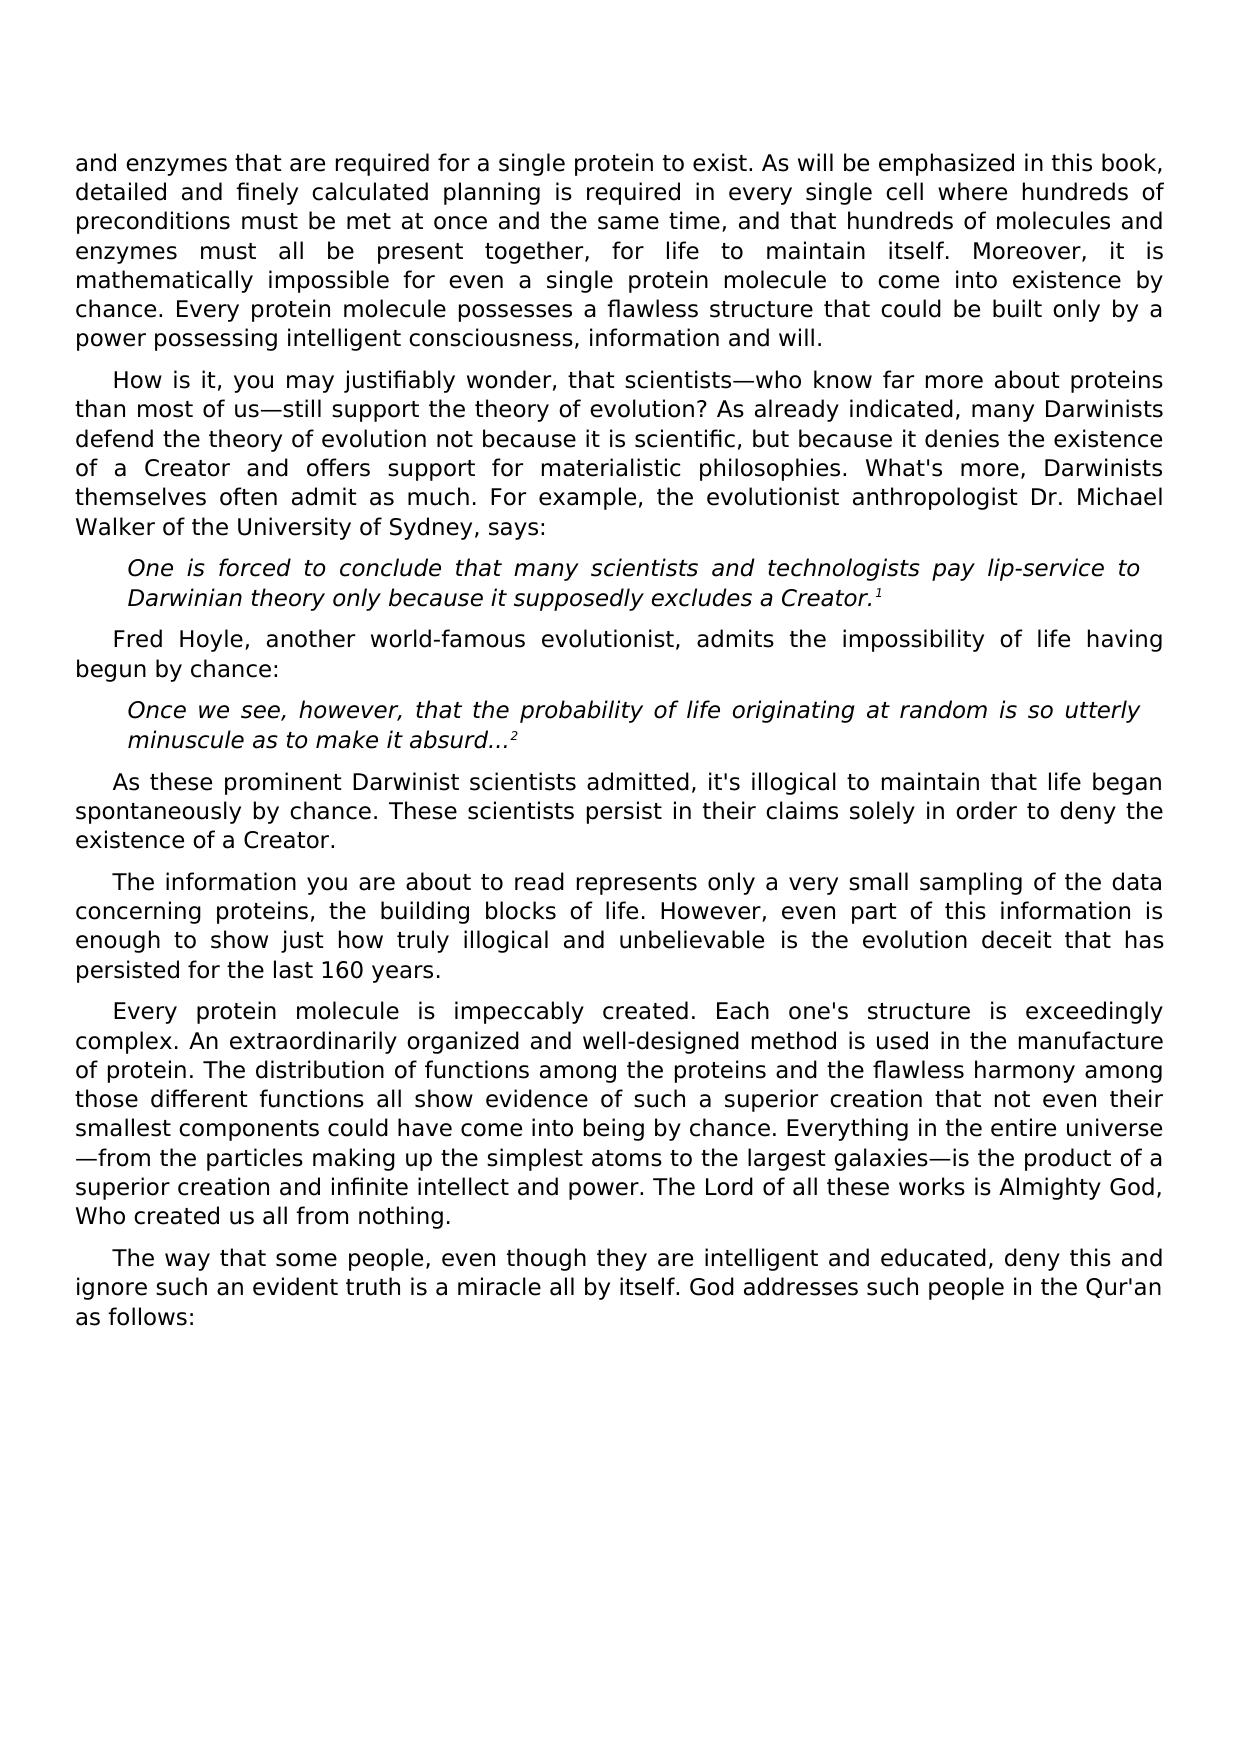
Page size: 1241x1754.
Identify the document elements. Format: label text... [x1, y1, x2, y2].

text Once we see, however, that the probability of life originating at random is so utterly minuscule as to make it absurd...2 [127, 698, 1143, 753]
text How is it, you may justifiably wonder, that scientists—who know far more about proteins than most of us—still support the theory of evolution? As already indicated, many Darwinists defend the theory of evolution not because it is scientific, but because it denies the existence of a Creator and offers support for materialistic philosophies. What's more, Darwinists themselves often admit as much. For example, the evolutionist anthropologist Dr. Michael Walker of the University of Sydney, says: [75, 367, 1165, 540]
text and enzymes that are required for a single protein to exist. As will be emphasized in this book, detailed and finely calculated planning is required in every single cell where hundreds of preconditions must be met at once and the same time, and that hundreds of molecules and enzymes must all be present together, for life to maintain itself. Moreover, it is mathematically impossible for even a single protein molecule to come into existence by chance. Every protein molecule possesses a flawless structure that could be built only by a power possessing intelligent consciousness, information and will. [75, 150, 1165, 352]
text The information you are about to read represents only a very small sampling of the data concerning proteins, the building blocks of life. However, even part of this information is enough to show just how truly illogical and unbelievable is the evolution deceit that has persisted for the last 160 years. [75, 869, 1165, 983]
text Fred Hoyle, another world-famous evolutionist, admits the impossibility of life having begun by chance: [75, 627, 1165, 682]
text The way that some people, even though they are intelligent and educated, deny this and ignore such an evident truth is a miracle all by itself. God addresses such people in the Qur'an as follows: [75, 1245, 1165, 1330]
text Every protein molecule is impeccably created. Each one's structure is exceedingly complex. An extraordinarily organized and well-designed method is used in the manufacture of protein. The distribution of functions among the proteins and the flawless harmony among those different functions all show evidence of such a superior creation that not even their smallest components could have come into being by chance. Everything in the entire universe—from the particles making up the simplest atoms to the largest galaxies—is the product of a superior creation and infinite intellect and power. The Lord of all these works is Almighty God, Who created us all from nothing. [75, 998, 1165, 1230]
text As these prominent Darwinist scientists admitted, it's illogical to maintain that life began spontaneously by chance. These scientists persist in their claims solely in order to deny the existence of a Creator. [75, 769, 1165, 854]
text One is forced to conclude that many scientists and technologists pay lip-service to Darwinian theory only because it supposedly excludes a Creator.1 [127, 556, 1143, 611]
